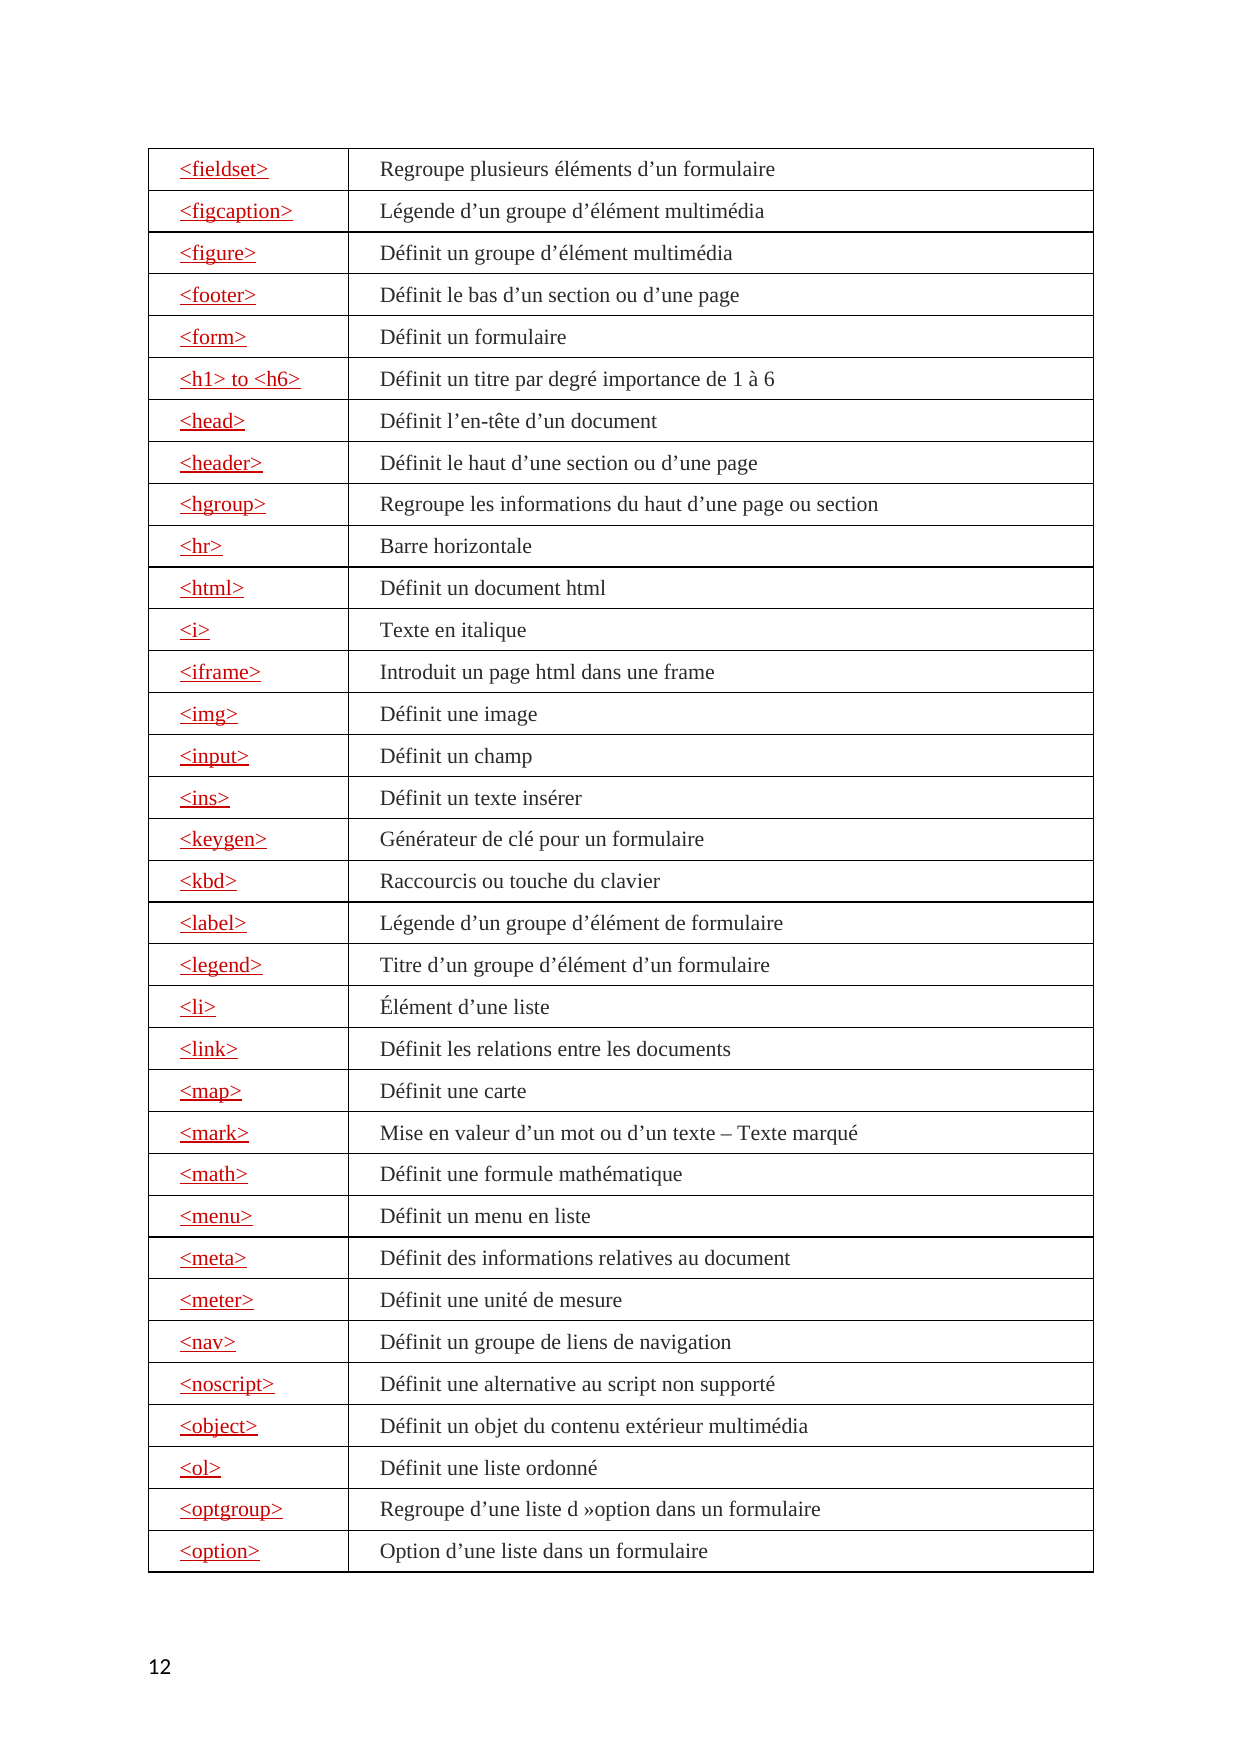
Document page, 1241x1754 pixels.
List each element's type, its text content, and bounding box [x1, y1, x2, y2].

table_cell <nav> [149, 1321, 348, 1362]
table_cell <html> [149, 568, 348, 608]
table_cell Regroupe plusieurs éléments d’un formulaire [349, 149, 1093, 189]
table_cell <hr> [149, 526, 348, 566]
table_cell <fieldset> [149, 149, 348, 189]
table_cell Élément d’une liste [349, 986, 1093, 1027]
table_cell <input> [149, 735, 348, 776]
table_cell Regroupe les informations du haut d’une page ou section [349, 484, 1093, 524]
table_cell <optgroup> [149, 1489, 348, 1529]
table_cell <form> [149, 316, 348, 357]
table_cell <noscript> [149, 1363, 348, 1404]
table_cell Définit une formule mathématique [349, 1154, 1093, 1194]
table_cell <h1> to <h6> [149, 358, 348, 399]
table_cell <object> [149, 1405, 348, 1446]
table_cell <figure> [149, 233, 348, 273]
table_cell Texte en italique [349, 609, 1093, 650]
table_cell <meta> [149, 1238, 348, 1278]
table_cell Définit une unité de mesure [349, 1279, 1093, 1320]
table_cell Mise en valeur d’un mot ou d’un texte – Texte marqué [349, 1112, 1093, 1153]
table_cell Définit un groupe de liens de navigation [349, 1321, 1093, 1362]
table_cell <math> [149, 1154, 348, 1194]
table_cell Légende d’un groupe d’élément multimédia [349, 191, 1093, 231]
table_cell <meter> [149, 1279, 348, 1320]
table_cell <footer> [149, 274, 348, 315]
table_cell <head> [149, 400, 348, 441]
table_cell <option> [149, 1531, 348, 1571]
table_cell <keygen> [149, 819, 348, 859]
table_cell Définit un formulaire [349, 316, 1093, 357]
table_cell Définit le haut d’une section ou d’une page [349, 442, 1093, 483]
table_cell <map> [149, 1070, 348, 1111]
table_cell Définit un groupe d’élément multimédia [349, 233, 1093, 273]
table_cell <kbd> [149, 861, 348, 901]
table_cell <i> [149, 609, 348, 650]
table_cell Définit un menu en liste [349, 1196, 1093, 1236]
table_cell Barre horizontale [349, 526, 1093, 566]
table_cell Raccourcis ou touche du clavier [349, 861, 1093, 901]
table_cell Générateur de clé pour un formulaire [349, 819, 1093, 859]
table_cell Regroupe d’une liste d »option dans un formulaire [349, 1489, 1093, 1529]
table_cell Définit le bas d’un section ou d’une page [349, 274, 1093, 315]
table_cell Option d’une liste dans un formulaire [349, 1531, 1093, 1571]
table_cell Définit une alternative au script non supporté [349, 1363, 1093, 1404]
table_cell <ol> [149, 1447, 348, 1488]
table_cell <legend> [149, 944, 348, 985]
table_cell Définit une image [349, 693, 1093, 734]
table_cell Définit une liste ordonné [349, 1447, 1093, 1488]
table_cell Introduit un page html dans une frame [349, 651, 1093, 692]
table_cell Légende d’un groupe d’élément de formulaire [349, 903, 1093, 943]
table_cell Définit un objet du contenu extérieur multimédia [349, 1405, 1093, 1446]
table_cell Définit les relations entre les documents [349, 1028, 1093, 1069]
table_cell <figcaption> [149, 191, 348, 231]
table_cell <menu> [149, 1196, 348, 1236]
table_cell <mark> [149, 1112, 348, 1153]
table_cell Définit un titre par degré importance de 1 à 6 [349, 358, 1093, 399]
table_cell <header> [149, 442, 348, 483]
table_cell <hgroup> [149, 484, 348, 524]
table_cell Définit une carte [349, 1070, 1093, 1111]
table_cell <label> [149, 903, 348, 943]
table_cell Définit des informations relatives au document [349, 1238, 1093, 1278]
table_cell Définit un champ [349, 735, 1093, 776]
table_cell Titre d’un groupe d’élément d’un formulaire [349, 944, 1093, 985]
table_cell <ins> [149, 777, 348, 818]
table_cell Définit un document html [349, 568, 1093, 608]
table_cell <link> [149, 1028, 348, 1069]
table_cell <li> [149, 986, 348, 1027]
table_cell Définit un texte insérer [349, 777, 1093, 818]
table_cell Définit l’en-tête d’un document [349, 400, 1093, 441]
table_cell <iframe> [149, 651, 348, 692]
table_cell <img> [149, 693, 348, 734]
